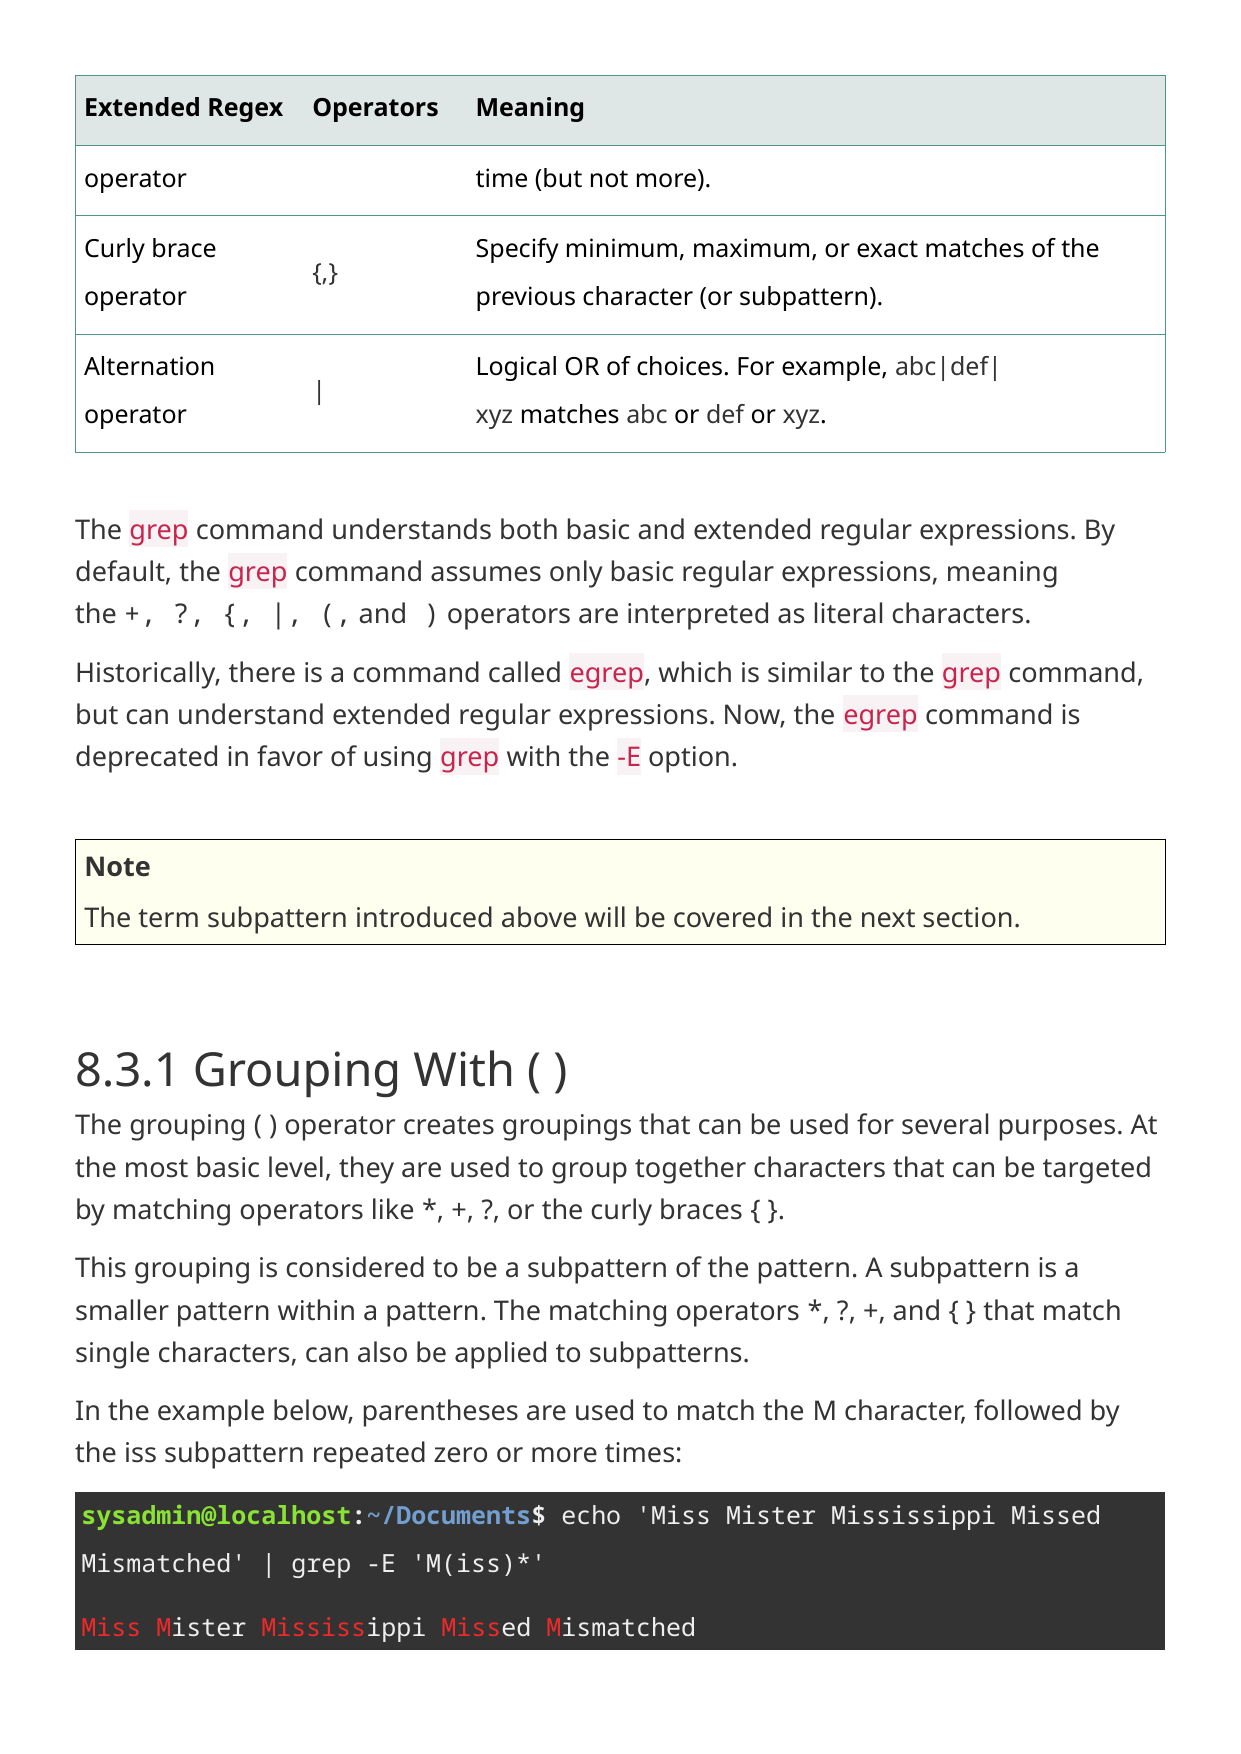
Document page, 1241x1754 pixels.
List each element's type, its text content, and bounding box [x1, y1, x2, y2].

text The term subpattern introduced above will be covered in the next section. [76, 889, 1165, 944]
table_cell [303, 146, 466, 215]
text Miss Mister Mississippi Missed Mismatched [75, 1604, 1165, 1650]
text The grep command understands both basic and extended regular expressions. By default, the grep command assumes only basic regular expressions, meaning the +, ?, {, |, (, and ) operators are interpreted as literal characters. [75, 510, 1165, 632]
table_cell time (but not more). [466, 146, 1165, 215]
table_header Meaning [466, 76, 1165, 145]
text sysadmin@localhost:~/Documents$ echo 'Miss Mister Mississippi Missed Mismatched' | grep -E 'M(iss)*' [75, 1492, 1165, 1580]
text In the example below, parentheses are used to match the M character, followed by the iss subpattern repeated zero or more times: [75, 1391, 1165, 1471]
table_cell Logical OR of choices. For example, abc|def|xyz matches abc or def or xyz. [466, 335, 1165, 452]
subtitle 8.3.1 Grouping With ( ) [75, 1036, 1165, 1100]
text Note [76, 840, 1165, 885]
text Historically, there is a command called egrep, which is similar to the grep command, but can understand extended regular expressions. Now, the egrep command is deprecated in favor of using grep with the -E option. [75, 653, 1165, 775]
text This grouping is considered to be a subpattern of the pattern. A subpattern is a smaller pattern within a pattern. The matching operators *, ?, +, and { } that match single characters, can also be applied to subpatterns. [75, 1248, 1165, 1370]
table_cell Alternation operator [76, 335, 303, 452]
table_header Operators [303, 76, 466, 145]
table_header Extended Regex [76, 76, 303, 145]
table_cell Specify minimum, maximum, or exact matches of the previous character (or subpattern). [466, 216, 1165, 334]
table_cell | [303, 335, 466, 452]
text The grouping ( ) operator creates groupings that can be used for several purposes. At the most basic level, they are used to group together characters that can be targeted by matching operators like *, +, ?, or the curly braces { }. [75, 1106, 1165, 1227]
table_cell operator [76, 146, 303, 215]
table_cell Curly brace operator [76, 216, 303, 334]
table_cell {,} [303, 216, 466, 334]
